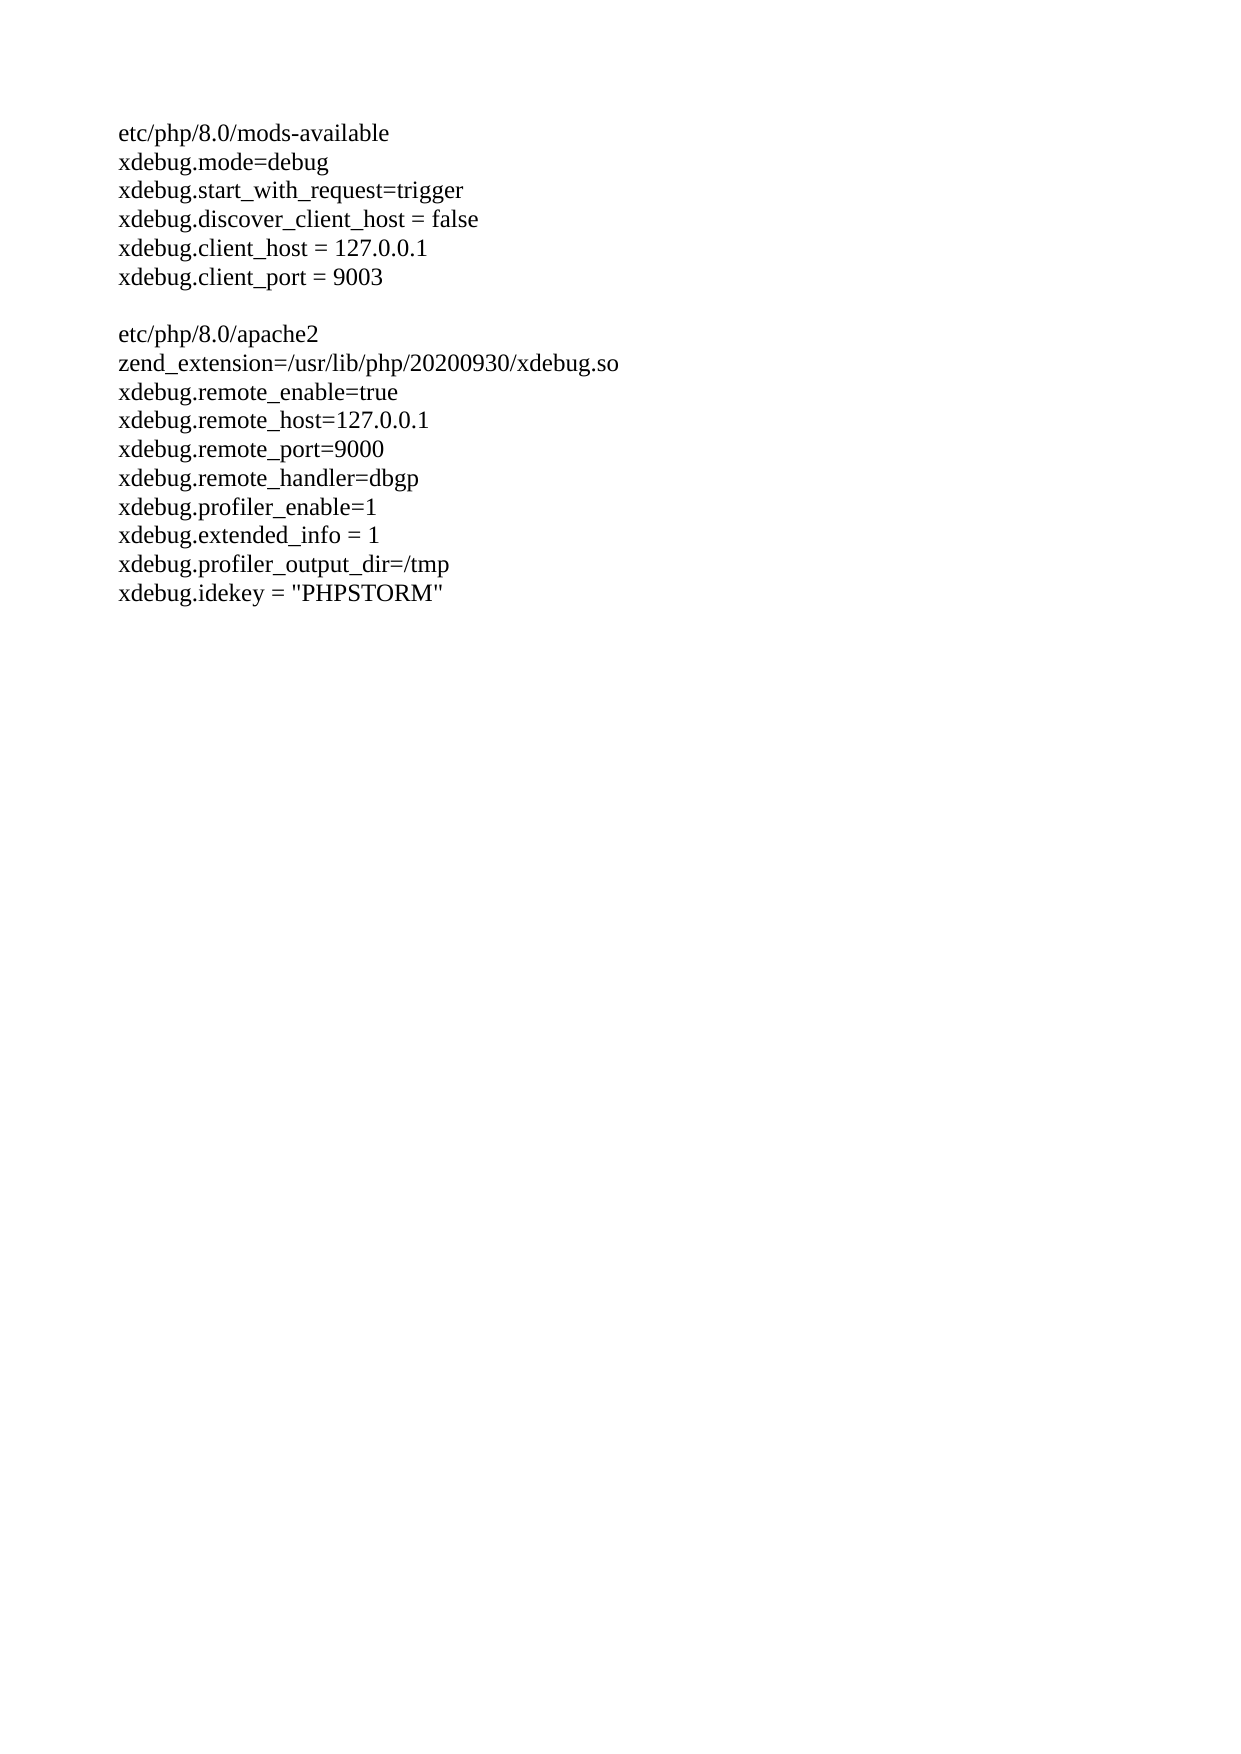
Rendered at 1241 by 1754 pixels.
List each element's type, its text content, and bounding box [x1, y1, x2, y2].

text xdebug.profiler_enable=1 [118, 492, 1122, 521]
text xdebug.remote_enable=true [118, 377, 1122, 406]
text xdebug.client_host = 127.0.0.1 [118, 233, 1122, 262]
text etc/php/8.0/apache2 [118, 319, 1122, 348]
text zend_extension=/usr/lib/php/20200930/xdebug.so [118, 348, 1122, 377]
text xdebug.profiler_output_dir=/tmp [118, 549, 1122, 578]
text xdebug.remote_host=127.0.0.1 [118, 406, 1122, 434]
text xdebug.extended_info = 1 [118, 521, 1122, 549]
text xdebug.remote_port=9000 [118, 434, 1122, 463]
text xdebug.remote_handler=dbgp [118, 463, 1122, 492]
text xdebug.client_port = 9003 [118, 262, 1122, 291]
text xdebug.idekey = "PHPSTORM" [118, 578, 1122, 607]
text xdebug.mode=debug [118, 147, 1122, 176]
text xdebug.discover_client_host = false [118, 204, 1122, 233]
text xdebug.start_with_request=trigger [118, 176, 1122, 204]
text etc/php/8.0/mods-available [118, 118, 1122, 147]
